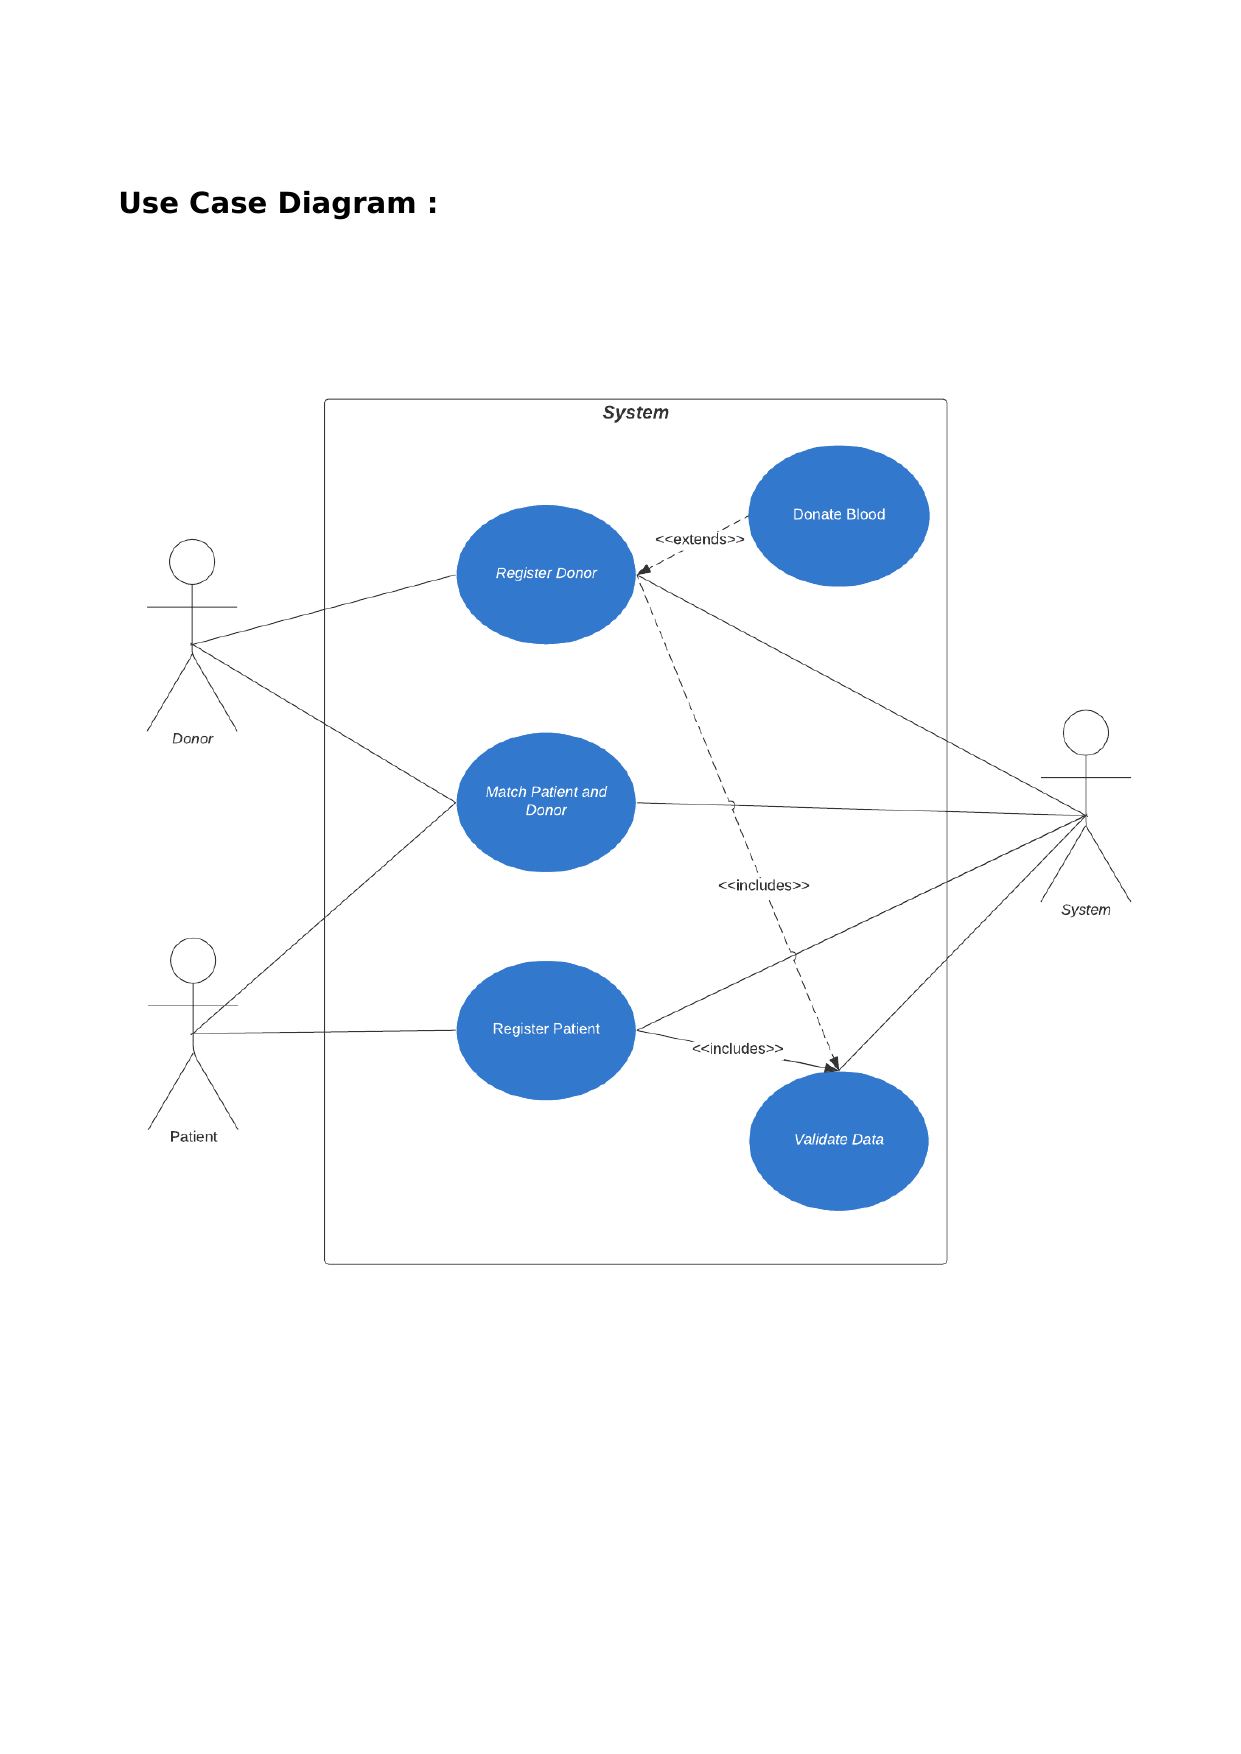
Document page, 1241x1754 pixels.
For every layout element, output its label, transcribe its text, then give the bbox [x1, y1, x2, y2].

picture [113, 297, 1161, 1325]
text Use Case Diagram : [118, 186, 1122, 220]
